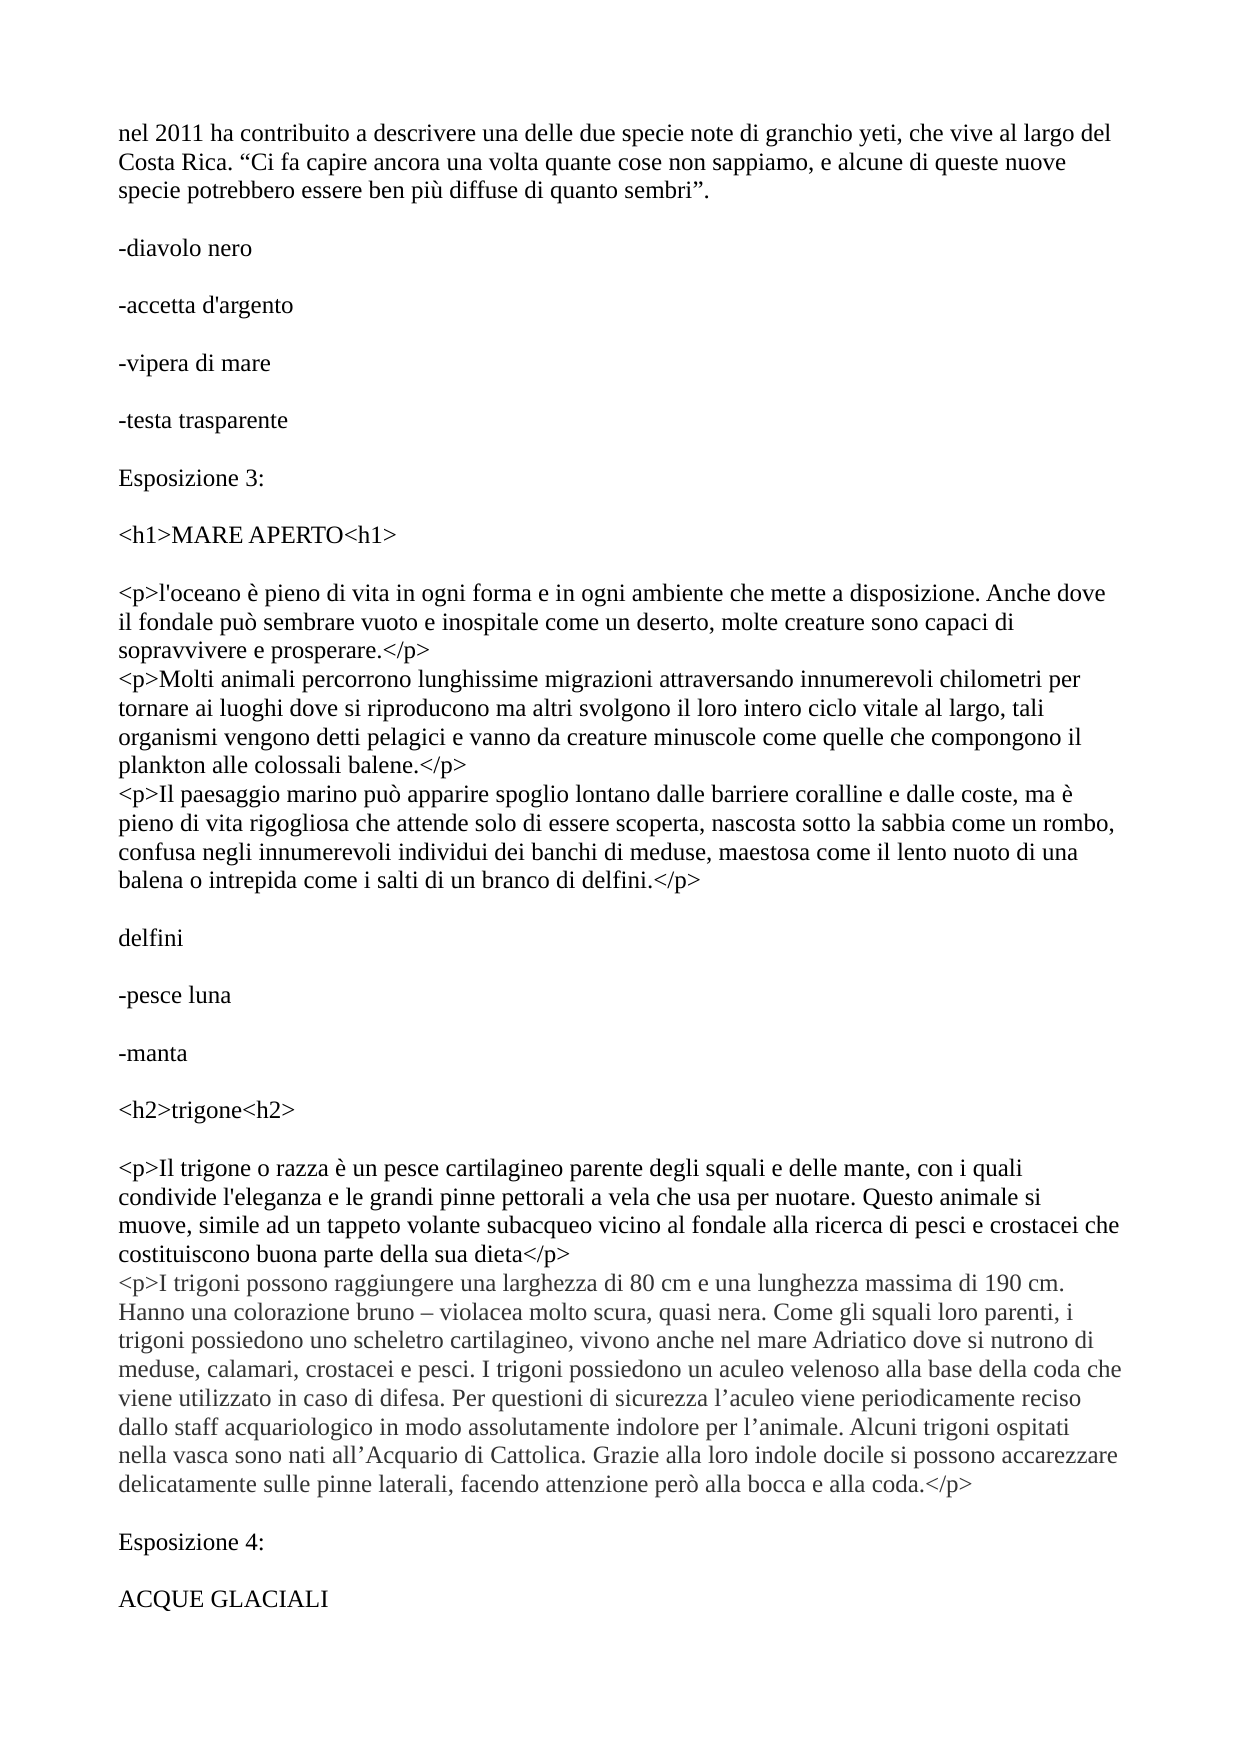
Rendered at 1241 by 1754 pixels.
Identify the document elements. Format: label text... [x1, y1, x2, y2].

text <h1>MARE APERTO<h1> [118, 521, 1122, 549]
text <p>Il trigone o razza è un pesce cartilagineo parente degli squali e delle mante, con i quali condivide l'eleganza e le grandi pinne pettorali a vela che usa per nuotare. Questo animale si muove, simile ad un tappeto volante subacqueo vicino al fondale alla ricerca di pesci e crostacei che costituiscono buona parte della sua dieta</p> [118, 1153, 1122, 1268]
text -diavolo nero [118, 233, 1122, 262]
text ACQUE GLACIALI [118, 1584, 1122, 1613]
text -vipera di mare [118, 348, 1122, 377]
text <p>Il paesaggio marino può apparire spoglio lontano dalle barriere coralline e dalle coste, ma è pieno di vita rigogliosa che attende solo di essere scoperta, nascosta sotto la sabbia come un rombo, confusa negli innumerevoli individui dei banchi di meduse, maestosa come il lento nuoto di una balena o intrepida come i salti di un branco di delfini.</p> [118, 779, 1122, 894]
text <p>l'oceano è pieno di vita in ogni forma e in ogni ambiente che mette a disposizione. Anche dove il fondale può sembrare vuoto e inospitale come un deserto, molte creature sono capaci di sopravvivere e prosperare.</p> [118, 578, 1122, 664]
text Esposizione 3: [118, 463, 1122, 492]
text <p>I trigoni possono raggiungere una larghezza di 80 cm e una lunghezza massima di 190 cm. Hanno una colorazione bruno – violacea molto scura, quasi nera. Come gli squali loro parenti, i trigoni possiedono uno scheletro cartilagineo, vivono anche nel mare Adriatico dove si nutrono di meduse, calamari, crostacei e pesci. I trigoni possiedono un aculeo velenoso alla base della coda che viene utilizzato in caso di difesa. Per questioni di sicurezza l’aculeo viene periodicamente reciso dallo staff acquariologico in modo assolutamente indolore per l’animale. Alcuni trigoni ospitati nella vasca sono nati all’Acquario di Cattolica. Grazie alla loro indole docile si possono accarezzare delicatamente sulle pinne laterali, facendo attenzione però alla bocca e alla coda.</p> [118, 1268, 1122, 1498]
text -accetta d'argento [118, 291, 1122, 319]
text -pesce luna [118, 981, 1122, 1009]
text nel 2011 ha contribuito a descrivere una delle due specie note di granchio yeti, che vive al largo del Costa Rica. “Ci fa capire ancora una volta quante cose non sappiamo, e alcune di queste nuove specie potrebbero essere ben più diffuse di quanto sembri”. [118, 118, 1122, 204]
text Esposizione 4: [118, 1527, 1122, 1556]
text <h2>trigone<h2> [118, 1096, 1122, 1124]
text delfini [118, 923, 1122, 952]
text -testa trasparente [118, 406, 1122, 434]
text <p>Molti animali percorrono lunghissime migrazioni attraversando innumerevoli chilometri per tornare ai luoghi dove si riproducono ma altri svolgono il loro intero ciclo vitale al largo, tali organismi vengono detti pelagici e vanno da creature minuscole come quelle che compongono il plankton alle colossali balene.</p> [118, 664, 1122, 779]
text -manta [118, 1038, 1122, 1067]
